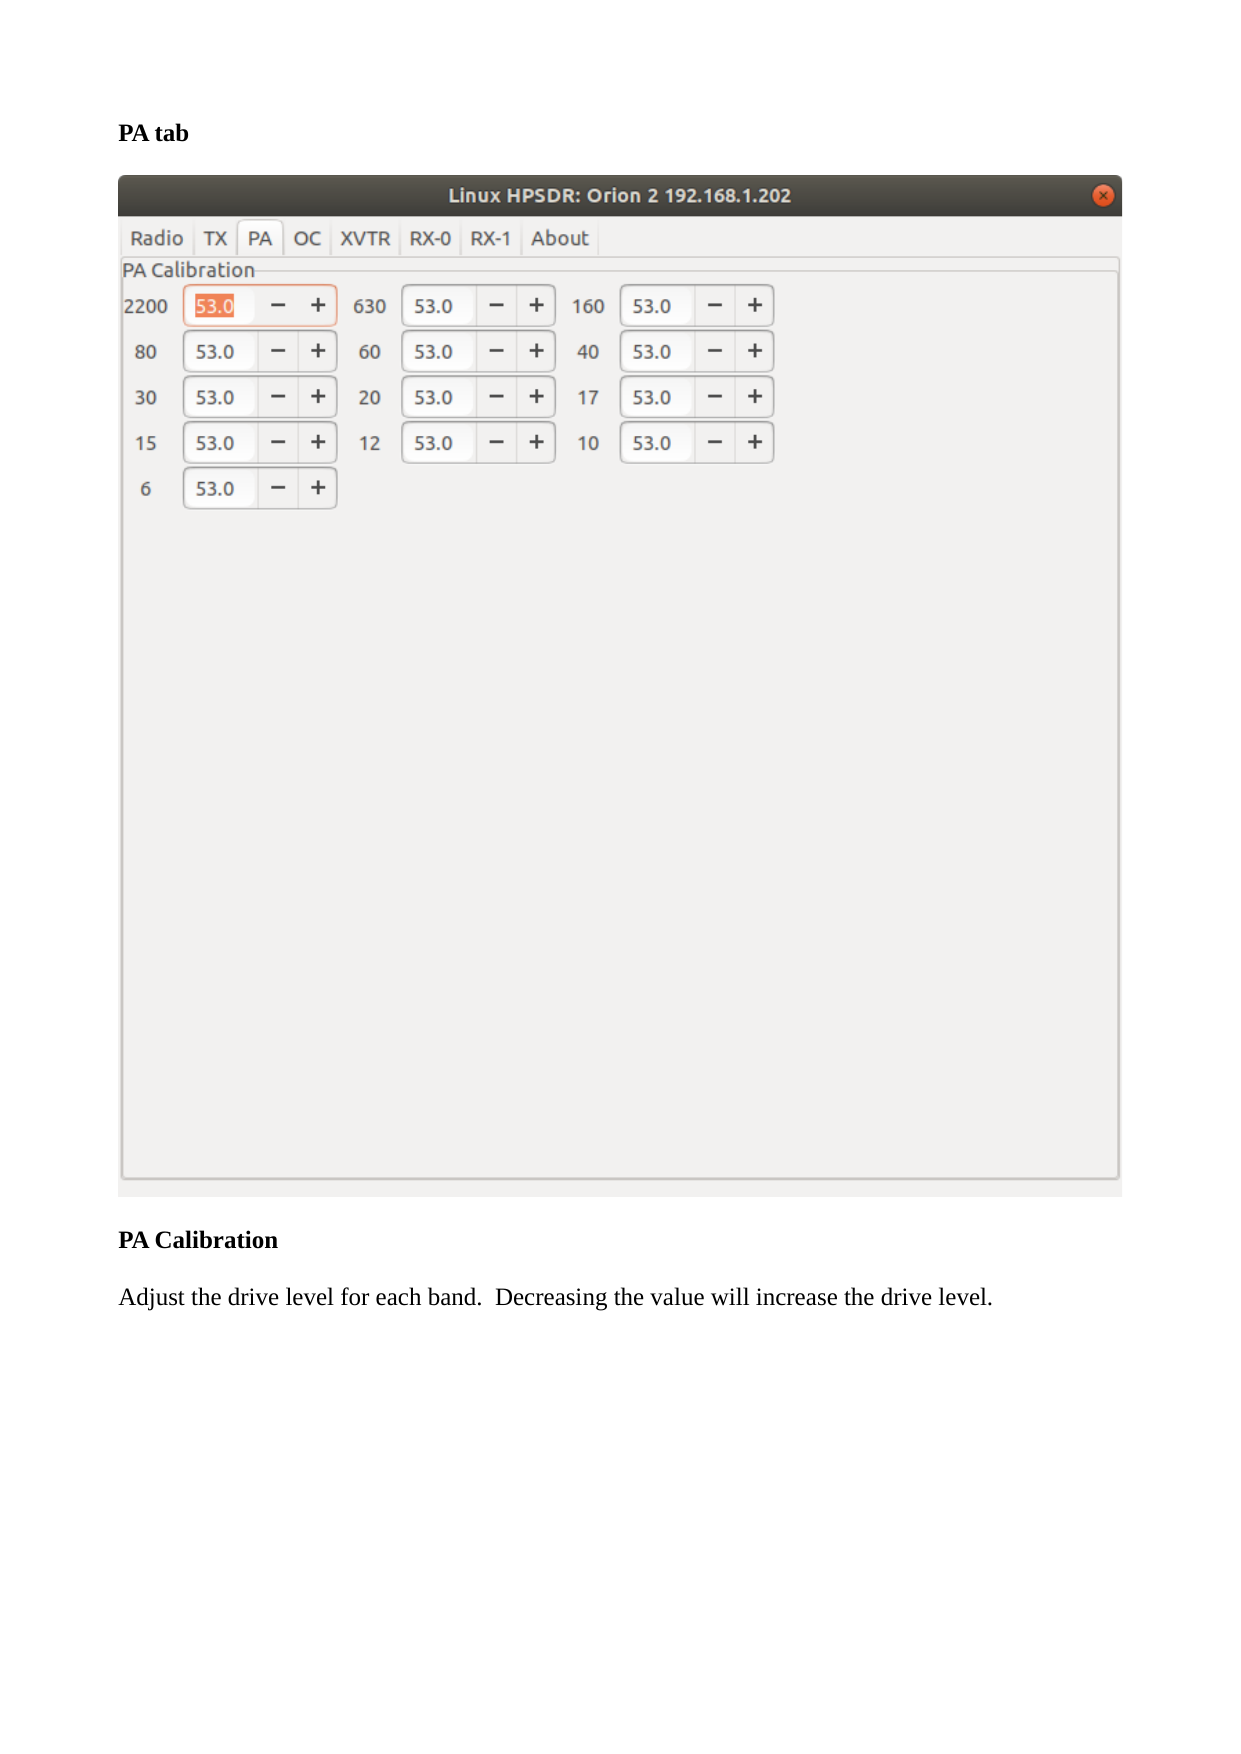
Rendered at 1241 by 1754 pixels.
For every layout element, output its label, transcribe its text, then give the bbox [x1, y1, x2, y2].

text PA tab [118, 118, 1122, 147]
text Adjust the drive level for each band. Decreasing the value will increase the drive level. [118, 1282, 1122, 1311]
picture [118, 175, 1123, 1197]
text PA Calibration [118, 1225, 1122, 1254]
